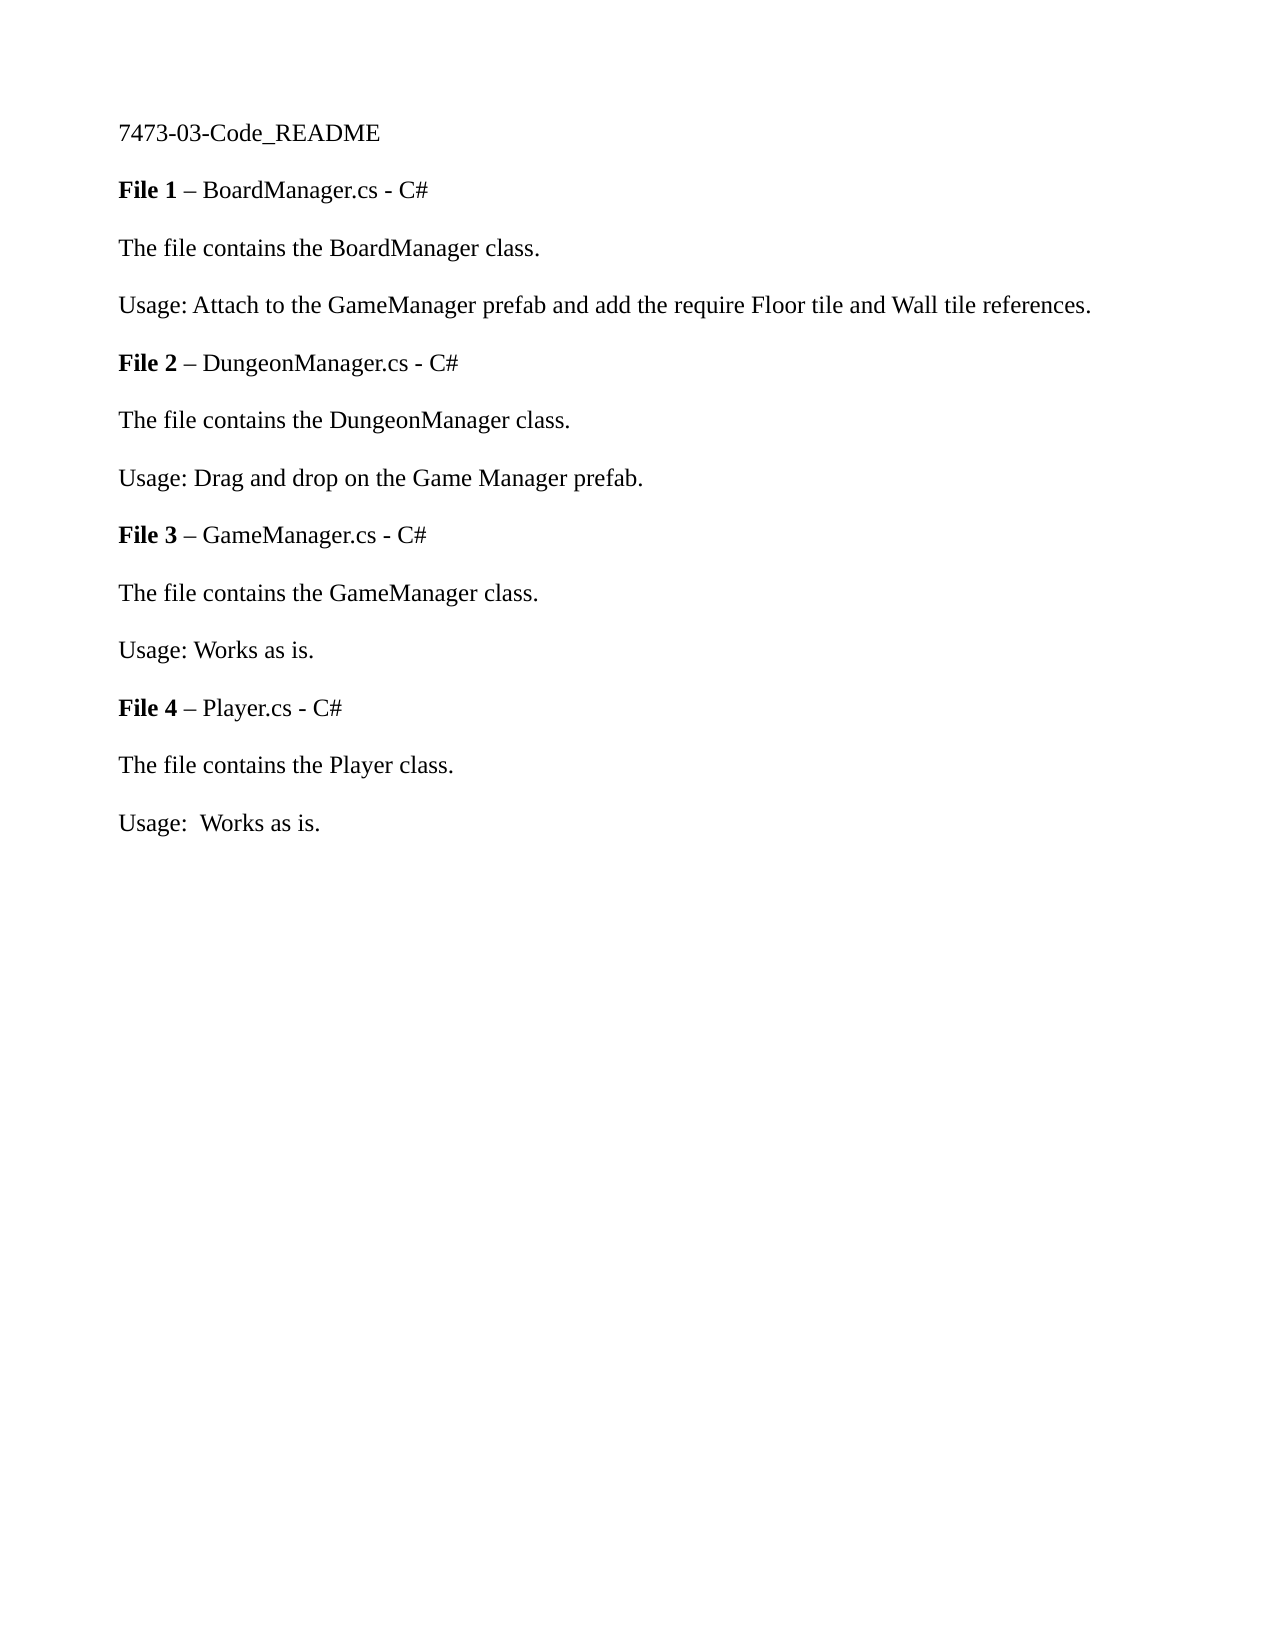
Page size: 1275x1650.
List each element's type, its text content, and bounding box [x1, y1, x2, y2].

text Usage: Works as is. [118, 636, 1157, 664]
text 7473-03-Code_README [118, 118, 1157, 147]
text The file contains the BoardManager class. [118, 233, 1157, 262]
text File 3 – GameManager.cs - C# [118, 521, 1157, 549]
text Usage: Works as is. [118, 808, 1157, 837]
text File 1 – BoardManager.cs - C# [118, 176, 1157, 204]
text The file contains the GameManager class. [118, 578, 1157, 607]
text File 2 – DungeonManager.cs - C# [118, 348, 1157, 377]
text Usage: Attach to the GameManager prefab and add the require Floor tile and Wall tile references. [118, 291, 1157, 319]
text The file contains the DungeonManager class. [118, 406, 1157, 434]
text File 4 – Player.cs - C# [118, 693, 1157, 722]
text The file contains the Player class. [118, 751, 1157, 779]
text Usage: Drag and drop on the Game Manager prefab. [118, 463, 1157, 492]
